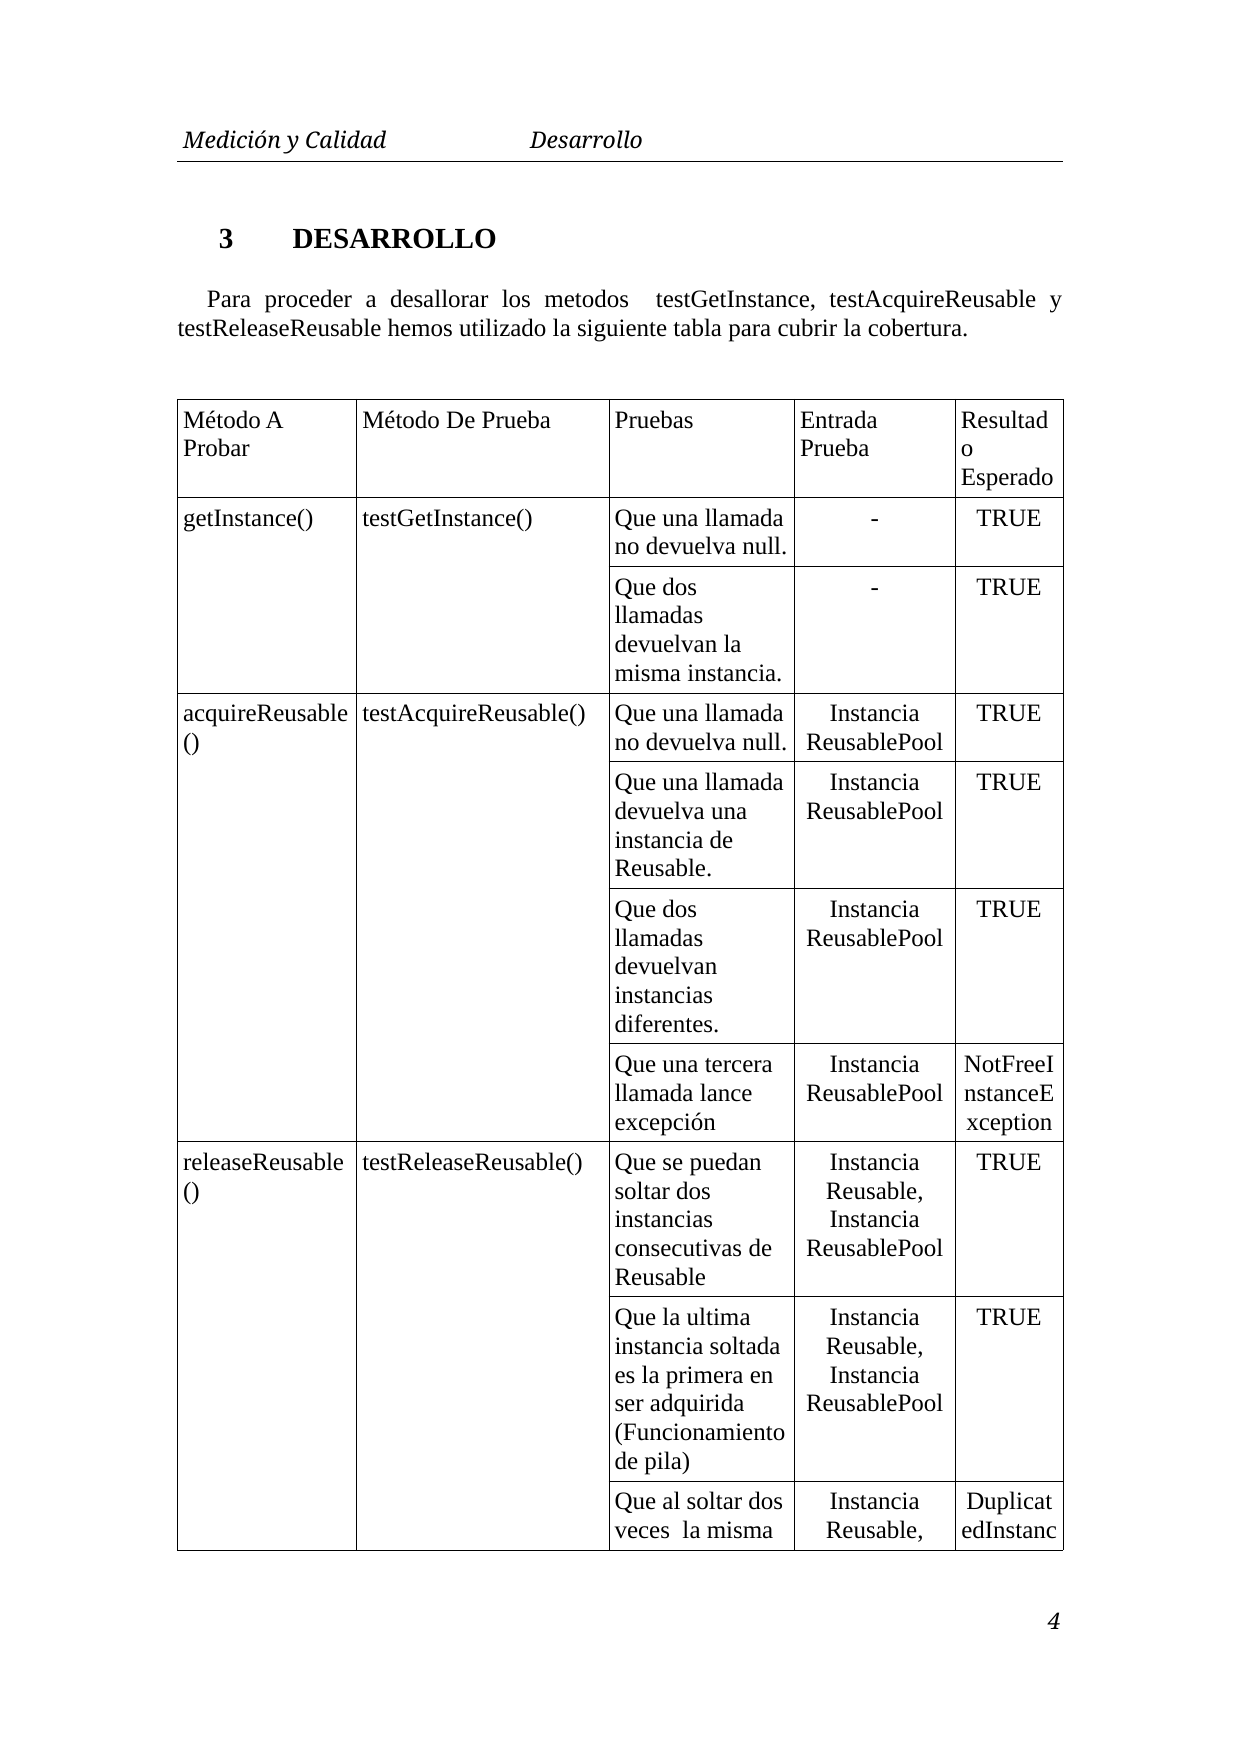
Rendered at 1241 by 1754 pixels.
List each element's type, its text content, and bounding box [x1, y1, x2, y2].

subtitle Desarrollo [218, 222, 1063, 255]
table_cell Instancia ReusablePool [795, 762, 955, 888]
table_cell VERDADERO [956, 762, 1063, 888]
table_cell Instancia Reusable, Instancia ReusablePool [795, 1142, 955, 1296]
table_cell releaseReusable() [178, 1142, 356, 1549]
table_cell VERDADERO [956, 1297, 1063, 1481]
table_header Método De Prueba [357, 400, 609, 497]
table_cell Instancia ReusablePool [795, 889, 955, 1043]
table_cell Que una llamada no devuelva null. [610, 694, 794, 761]
table_cell Instancia Reusable, Instancia ReusablePool [795, 1297, 955, 1481]
table_cell testReleaseReusable() [357, 1142, 609, 1549]
table_cell Que una llamada devuelva una instancia de Reusable. [610, 762, 794, 888]
table_cell Que dos llamadas devuelvan la misma instancia. [610, 567, 794, 692]
table_cell VERDADERO [956, 1142, 1063, 1296]
table_cell Que se puedan soltar dos instancias consecutivas de Reusable [610, 1142, 794, 1296]
table_cell Instancia Reusable, [795, 1482, 955, 1549]
table_cell Que dos llamadas devuelvan instancias diferentes. [610, 889, 794, 1043]
table_cell Que la ultima instancia soltada es la primera en ser adquirida (Funcionamiento de pila) [610, 1297, 794, 1481]
table_cell - [795, 567, 955, 692]
table_cell getInstance() [178, 498, 356, 692]
text Para proceder a desallorar los metodos testGetInstance, testAcquireReusable y testReleaseReusable hemos utilizado la siguiente tabla para cubrir la cobertura. [177, 284, 1063, 341]
table_header Pruebas [610, 400, 794, 497]
table_cell - [795, 498, 955, 566]
table_header Entrada Prueba [795, 400, 955, 497]
table_header Resultado Esperado [956, 400, 1063, 497]
table_cell DuplicatedInstanc [956, 1482, 1063, 1549]
table_cell NotFreeInstanceException [956, 1044, 1063, 1141]
table_cell VERDADERO [956, 889, 1063, 1043]
table_cell Que una llamada no devuelva null. [610, 498, 794, 566]
table_cell Instancia ReusablePool [795, 694, 955, 761]
table_cell acquireReusable() [178, 694, 356, 1141]
table_cell VERDADERO [956, 567, 1063, 692]
table_cell Instancia ReusablePool [795, 1044, 955, 1141]
table_cell testAcquireReusable() [357, 694, 609, 1141]
table_cell Que al soltar dos veces la misma [610, 1482, 794, 1549]
table_cell VERDADERO [956, 694, 1063, 761]
table_cell Que una tercera llamada lance excepción [610, 1044, 794, 1141]
table_cell testGetInstance() [357, 498, 609, 692]
table_header Método A Probar [178, 400, 356, 497]
table_cell VERDADERO [956, 498, 1063, 566]
